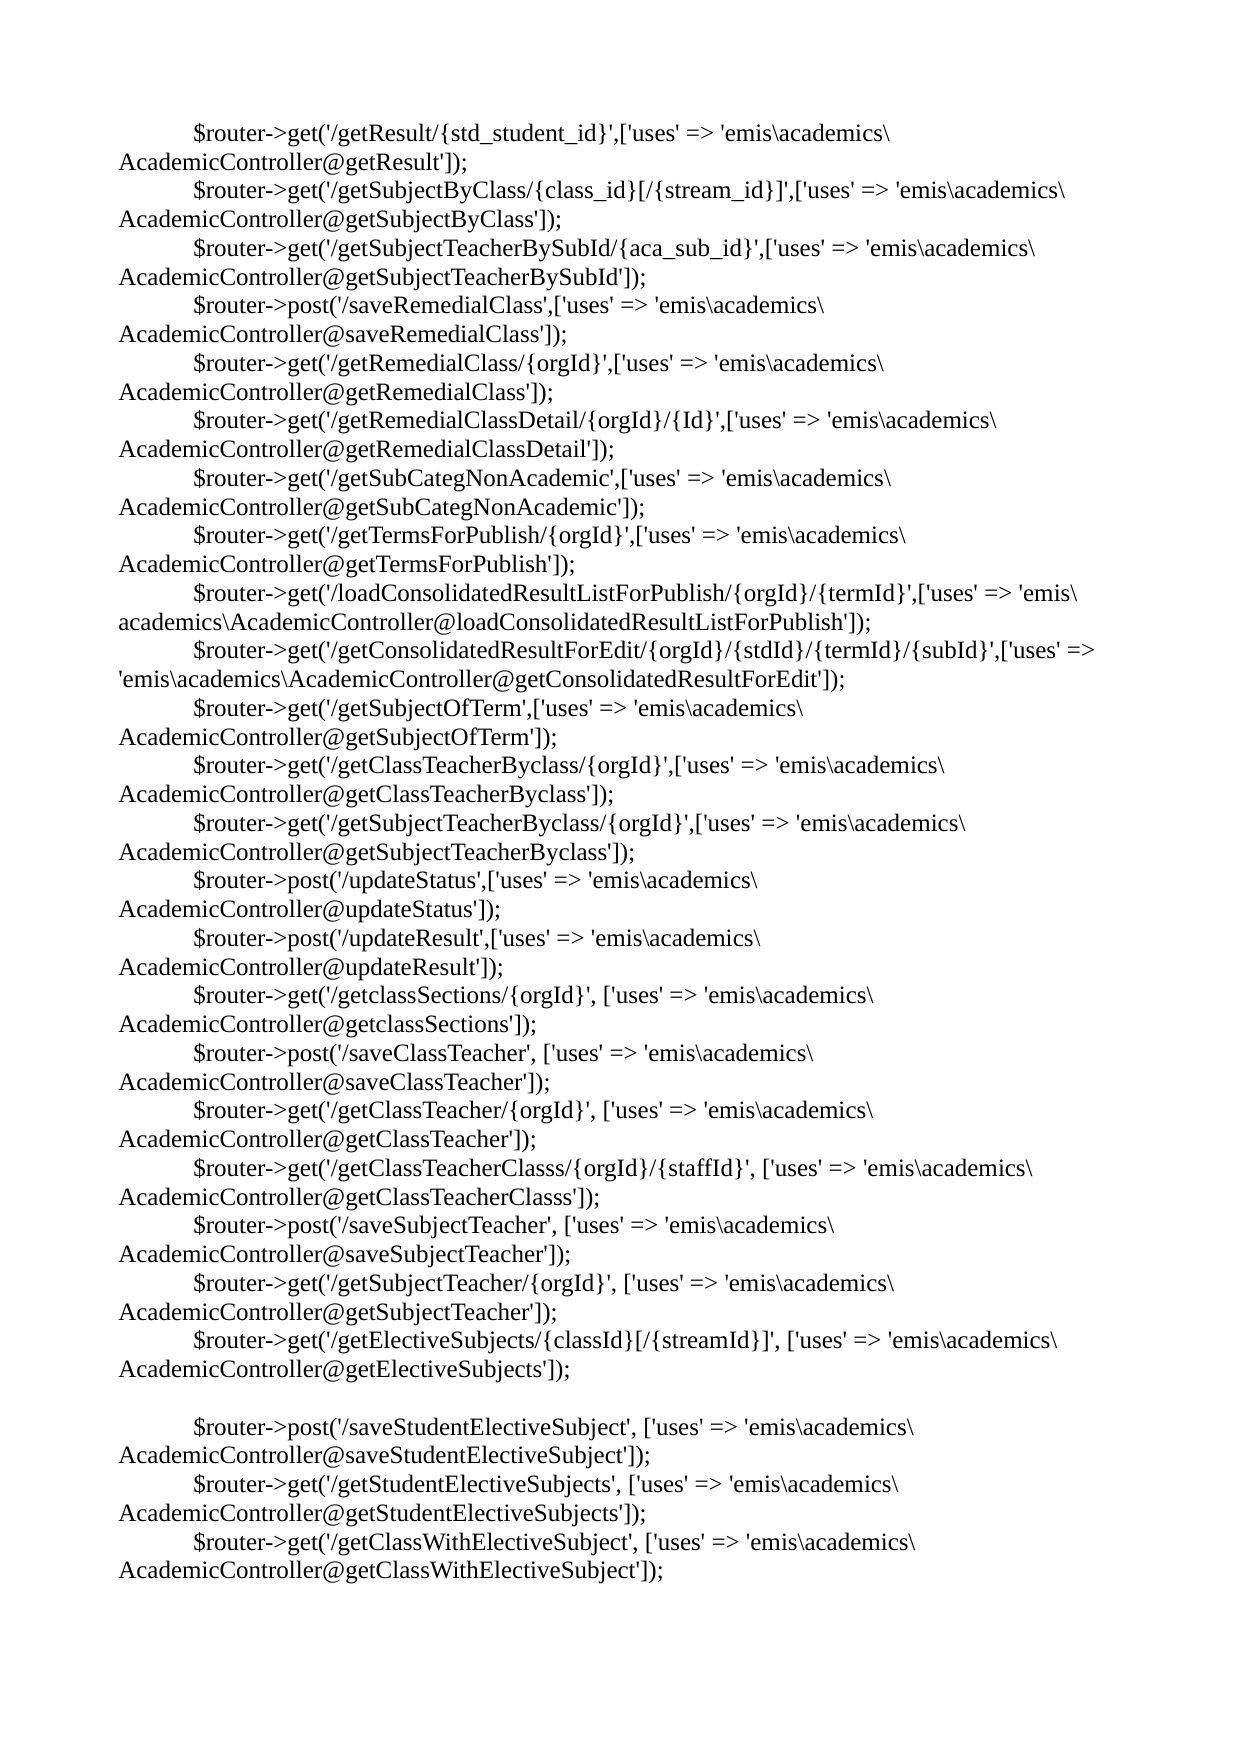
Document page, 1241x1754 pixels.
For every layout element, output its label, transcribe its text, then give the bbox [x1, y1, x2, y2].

text $router->get('/getSubjectOfTerm',['uses' => 'emis\academics\AcademicController@getSubjectOfTerm']); [118, 693, 1122, 751]
text $router->get('/getClassTeacherByclass/{orgId}',['uses' => 'emis\academics\AcademicController@getClassTeacherByclass']); [118, 751, 1122, 808]
text $router->get('/getStudentElectiveSubjects', ['uses' => 'emis\academics\AcademicController@getStudentElectiveSubjects']); [118, 1469, 1122, 1527]
text $router->get('/getClassTeacher/{orgId}', ['uses' => 'emis\academics\AcademicController@getClassTeacher']); [118, 1096, 1122, 1153]
text $router->get('/getClassTeacherClasss/{orgId}/{staffId}', ['uses' => 'emis\academics\AcademicController@getClassTeacherClasss']); [118, 1153, 1122, 1211]
text $router->get('/getRemedialClass/{orgId}',['uses' => 'emis\academics\AcademicController@getRemedialClass']); [118, 348, 1122, 406]
text $router->post('/updateStatus',['uses' => 'emis\academics\AcademicController@updateStatus']); [118, 866, 1122, 923]
text $router->post('/saveRemedialClass',['uses' => 'emis\academics\AcademicController@saveRemedialClass']); [118, 291, 1122, 348]
text $router->get('/getClassWithElectiveSubject', ['uses' => 'emis\academics\AcademicController@getClassWithElectiveSubject']); [118, 1527, 1122, 1584]
text $router->get('/getclassSections/{orgId}', ['uses' => 'emis\academics\AcademicController@getclassSections']); [118, 981, 1122, 1038]
text $router->post('/saveSubjectTeacher', ['uses' => 'emis\academics\AcademicController@saveSubjectTeacher']); [118, 1211, 1122, 1268]
text $router->get('/getSubCategNonAcademic',['uses' => 'emis\academics\AcademicController@getSubCategNonAcademic']); [118, 463, 1122, 521]
text $router->post('/saveStudentElectiveSubject', ['uses' => 'emis\academics\AcademicController@saveStudentElectiveSubject']); [118, 1412, 1122, 1469]
text $router->get('/getElectiveSubjects/{classId}[/{streamId}]', ['uses' => 'emis\academics\AcademicController@getElectiveSubjects']); [118, 1326, 1122, 1383]
text $router->get('/getResult/{std_student_id}',['uses' => 'emis\academics\AcademicController@getResult']); [118, 118, 1122, 176]
text $router->get('/getTermsForPublish/{orgId}',['uses' => 'emis\academics\AcademicController@getTermsForPublish']); [118, 521, 1122, 578]
text $router->get('/getRemedialClassDetail/{orgId}/{Id}',['uses' => 'emis\academics\AcademicController@getRemedialClassDetail']); [118, 406, 1122, 463]
text $router->get('/loadConsolidatedResultListForPublish/{orgId}/{termId}',['uses' => 'emis\academics\AcademicController@loadConsolidatedResultListForPublish']); [118, 578, 1122, 636]
text $router->get('/getConsolidatedResultForEdit/{orgId}/{stdId}/{termId}/{subId}',['uses' => 'emis\academics\AcademicController@getConsolidatedResultForEdit']); [118, 636, 1122, 693]
text $router->get('/getSubjectTeacherByclass/{orgId}',['uses' => 'emis\academics\AcademicController@getSubjectTeacherByclass']); [118, 808, 1122, 866]
text $router->post('/saveClassTeacher', ['uses' => 'emis\academics\AcademicController@saveClassTeacher']); [118, 1038, 1122, 1096]
text $router->get('/getSubjectTeacherBySubId/{aca_sub_id}',['uses' => 'emis\academics\AcademicController@getSubjectTeacherBySubId']); [118, 233, 1122, 291]
text $router->get('/getSubjectByClass/{class_id}[/{stream_id}]',['uses' => 'emis\academics\AcademicController@getSubjectByClass']); [118, 176, 1122, 233]
text $router->get('/getSubjectTeacher/{orgId}', ['uses' => 'emis\academics\AcademicController@getSubjectTeacher']); [118, 1268, 1122, 1326]
text $router->post('/updateResult',['uses' => 'emis\academics\AcademicController@updateResult']); [118, 923, 1122, 981]
